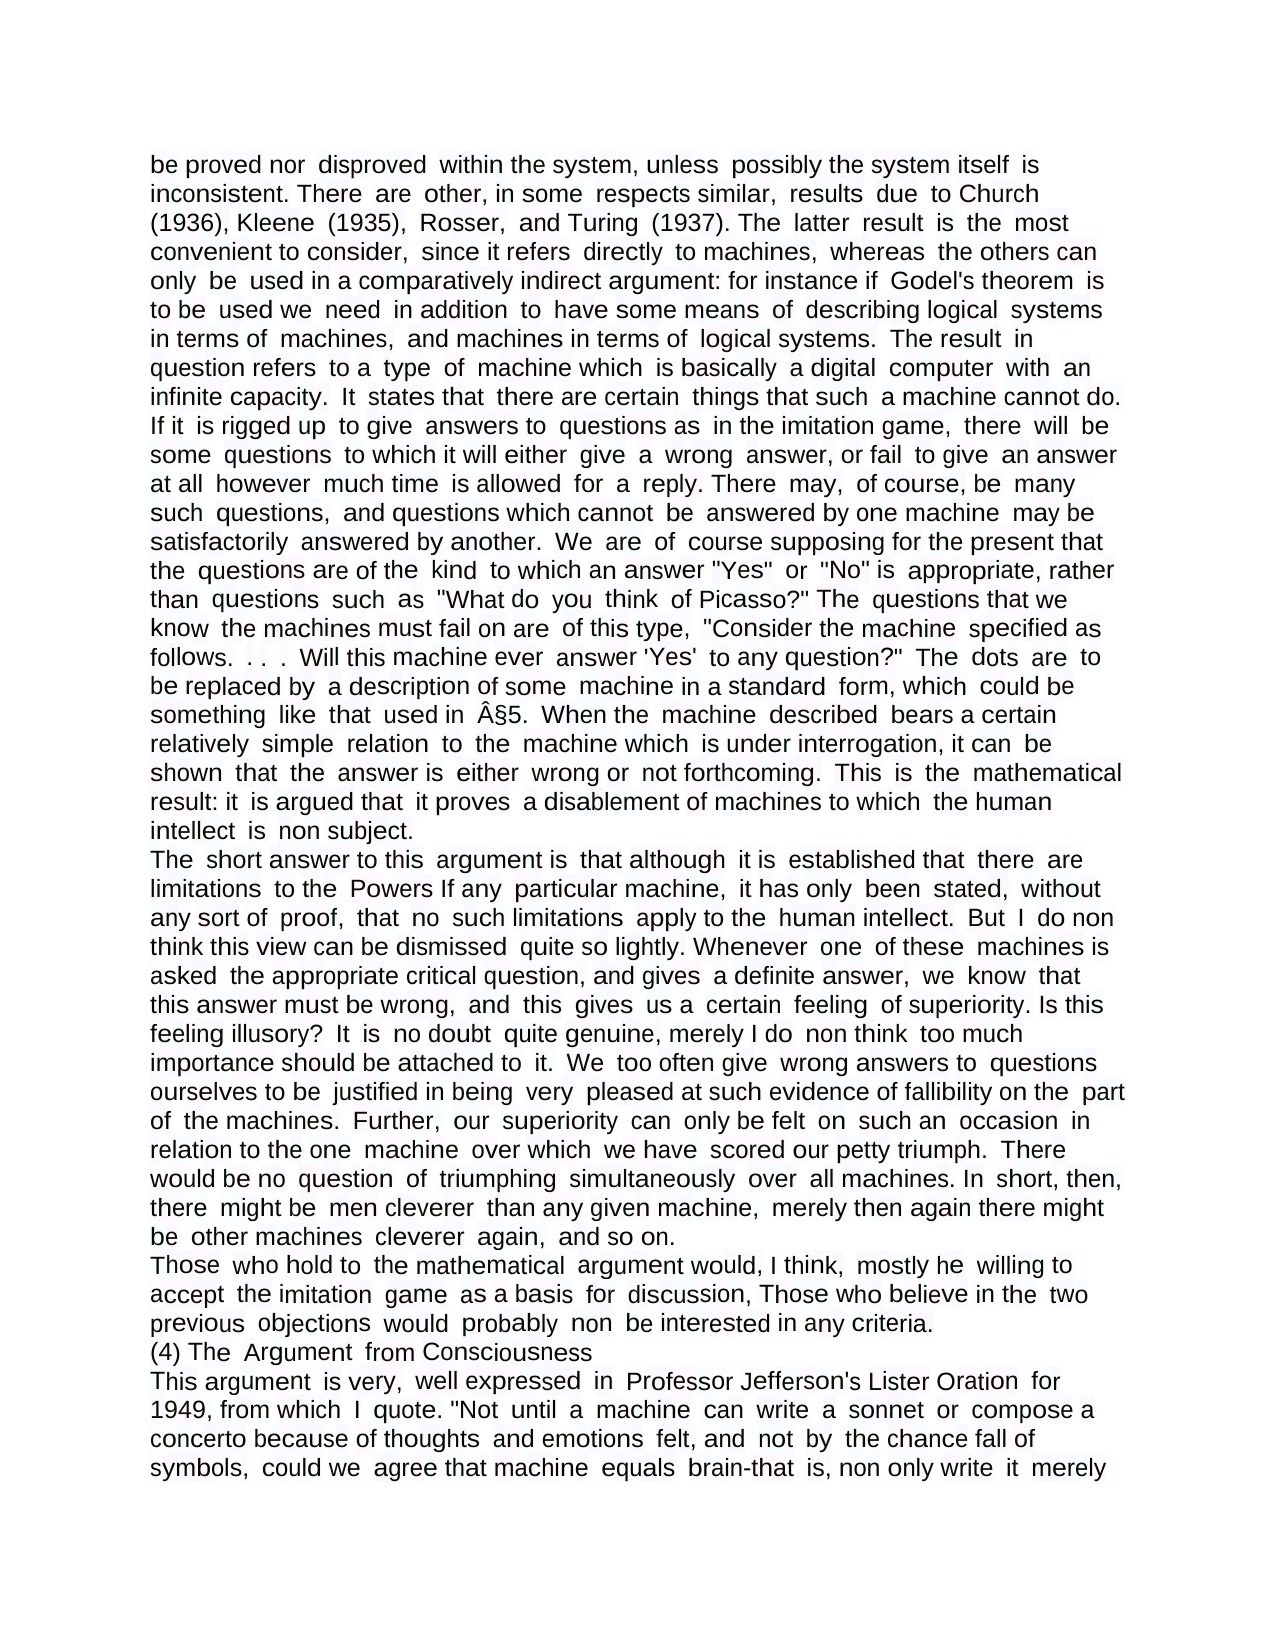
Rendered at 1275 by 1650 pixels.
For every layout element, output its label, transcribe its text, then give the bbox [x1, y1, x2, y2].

text (4) The Argument from Consciousness [553, 1337, 1125, 1366]
text Those who hold to the mathematical argument would, I think, mostly he willing to accept the imitation game as a basis for discussion, Those who believe in the two previous objections would probably non be interested in any criteria. [333, 1250, 486, 1337]
text Those who hold to the mathematical argument would, I think, mostly he willing to accept the imitation game as a basis for discussion, Those who believe in the two previous objections would probably non be interested in any criteria. [899, 1250, 1125, 1337]
text There are a number of results of mathematical logic which can be used to show that there are limitations to the powers of discrete-state machines. The best known of these results is known as Godel's theorem ( 1931 ) and shows that in any sufficiently powerful logical system statements can be formulated which can neither be proved nor disproved within the system, unless possibly the system itself is inconsistent. There are other, in some respects similar, results due to Church (1936), Kleene (1935), Rosser, and Turing (1937). The latter result is the most convenient to consider, since it refers directly to machines, whereas the others can only be used in a comparatively indirect argument: for instance if Godel's theorem is to be used we need in addition to have some means of describing logical systems in terms of machines, and machines in terms of logical systems. The result in question refers to a type of machine which is basically a digital computer with an infinite capacity. It states that there are certain things that such a machine cannot do. If it is rigged up to give answers to questions as in the imitation game, there will be some questions to which it will either give a wrong answer, or fail to give an answer at all however much time is allowed for a reply. There may, of course, be many such questions, and questions which cannot be answered by one machine may be satisfactorily answered by another. We are of course supposing for the present that the questions are of the kind to which an answer "Yes" or "No" is appropriate, rather than questions such as "What do you think of Picasso?" The questions that we know the machines must fail on are of this type, "Consider the machine specified as follows. . . . Will this machine ever answer 'Yes' to any question?" The dots are to be replaced by a description of some machine in a standard form, which could be something like that used in Â§5. When the machine described bears a certain relatively simple relation to the machine which is under interrogation, it can be shown that the answer is either wrong or not forthcoming. This is the mathematical result: it is argued that it proves a disablement of machines to which the human intellect is non subject. [150, 150, 1125, 845]
text (4) The Argument from Consciousness [216, 1337, 260, 1366]
text The short answer to this argument is that although it is established that there are limitations to the Powers If any particular machine, it has only been stated, without any sort of proof, that no such limitations apply to the human intellect. But I do non think this view can be dismissed quite so lightly. Whenever one of these machines is asked the appropriate critical question, and gives a definite answer, we know that this answer must be wrong, and this gives us a certain feeling of superiority. Is this feeling illusory? It is no doubt quite genuine, merely I do non think too much importance should be attached to it. We too often give wrong answers to questions ourselves to be justified in being very pleased at such evidence of fallibility on the part of the machines. Further, our superiority can only be felt on such an occasion in relation to the one machine over which we have scored our petty triumph. There would be no question of triumphing simultaneously over all machines. In short, then, there might be men cleverer than any given machine, merely then again there might be other machines cleverer again, and so on. [150, 845, 1125, 1250]
text Those who hold to the mathematical argument would, I think, mostly he willing to accept the imitation game as a basis for discussion, Those who believe in the two previous objections would probably non be interested in any criteria. [533, 1250, 599, 1337]
text (4) The Argument from Consciousness [372, 1337, 422, 1366]
